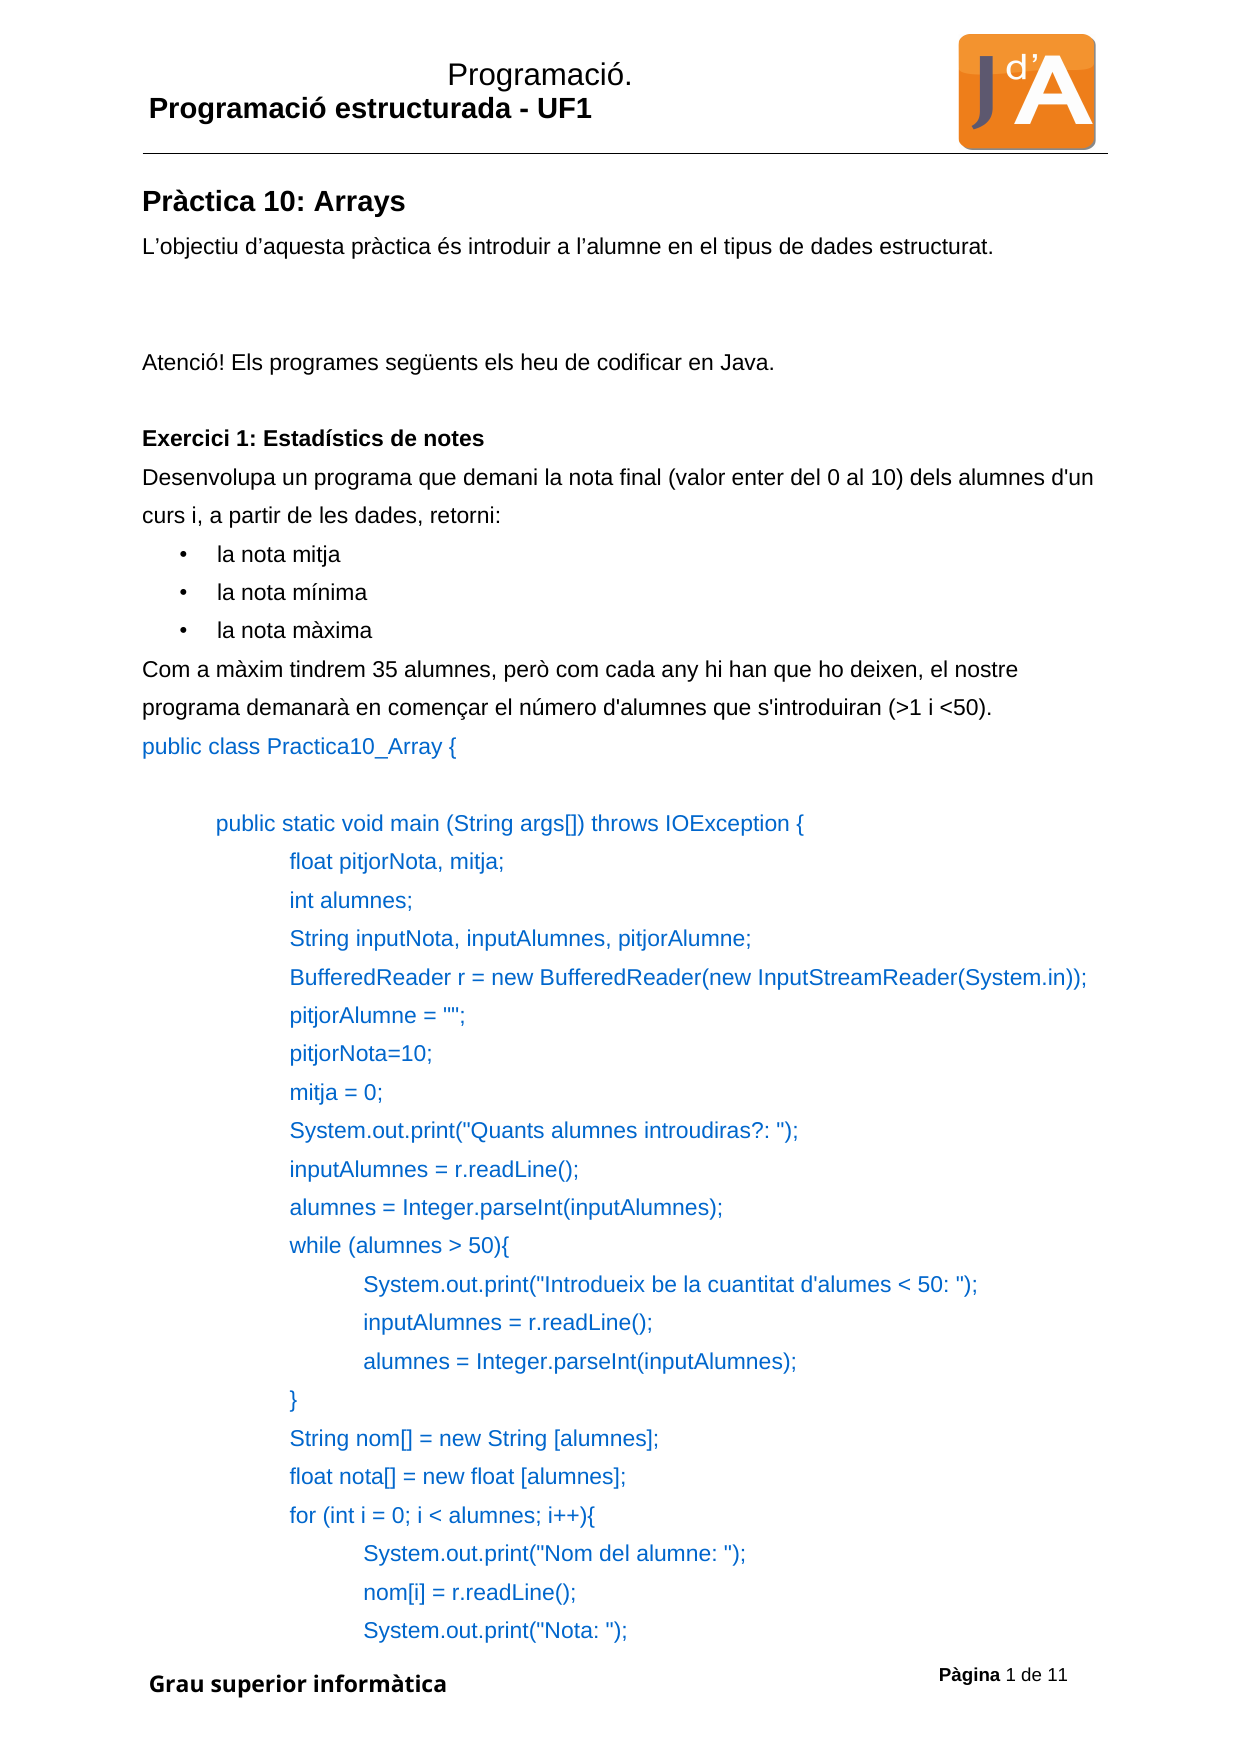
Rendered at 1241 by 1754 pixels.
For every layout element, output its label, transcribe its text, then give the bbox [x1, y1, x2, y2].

text L’objectiu d’aquesta pràctica és introduir a l’alumne en el tipus de dades estructurat. [142, 234, 1107, 259]
text while (alumnes > 50){ [142, 1233, 1107, 1259]
text String inputNota, inputAlumnes, pitjorAlumne; [142, 926, 1107, 951]
text pitjorNota=10; [142, 1041, 1107, 1067]
text Com a màxim tindrem 35 alumnes, però com cada any hi han que ho deixen, el nostre programa demanarà en començar el número d'alumnes que s'introduiran (>1 i <50). [142, 657, 1107, 721]
text mitja = 0; [142, 1079, 1107, 1105]
text System.out.print("Nota: "); [142, 1618, 1107, 1643]
text inputAlumnes = r.readLine(); [142, 1156, 1107, 1182]
text System.out.print("Introdueix be la cuantitat d'alumes < 50: "); [142, 1272, 1107, 1297]
list la nota mitja [179, 541, 1107, 567]
text int alumnes; [142, 887, 1107, 913]
text Desenvolupa un programa que demani la nota final (valor enter del 0 al 10) dels alumnes d'un curs i, a partir de les dades, retorni: [142, 464, 1107, 528]
text for (int i = 0; i < alumnes; i++){ [142, 1502, 1107, 1528]
text System.out.print("Nom del alumne: "); [142, 1541, 1107, 1566]
list la nota màxima [179, 618, 1107, 644]
text System.out.print("Quants alumnes introudiras?: "); [142, 1118, 1107, 1143]
text nom[i] = r.readLine(); [142, 1579, 1107, 1605]
picture [958, 34, 1096, 150]
text Atenció! Els programes següents els heu de codificar en Java. [142, 349, 1107, 375]
text public static void main (String args[]) throws IOException { [142, 810, 1107, 836]
text Pràctica 10: Arrays [142, 185, 1107, 218]
list la nota mínima [179, 580, 1107, 605]
text float nota[] = new float [alumnes]; [142, 1464, 1107, 1489]
text alumnes = Integer.parseInt(inputAlumnes); [142, 1348, 1107, 1374]
text String nom[] = new String [alumnes]; [142, 1425, 1107, 1451]
text inputAlumnes = r.readLine(); [142, 1310, 1107, 1336]
text alumnes = Integer.parseInt(inputAlumnes); [142, 1195, 1107, 1220]
text pitjorAlumne = ""; [142, 1003, 1107, 1028]
text float pitjorNota, mitja; [142, 849, 1107, 874]
text BufferedReader r = new BufferedReader(new InputStreamReader(System.in)); [142, 964, 1107, 990]
text public class Practica10_Array { [142, 733, 1107, 759]
text Exercici 1: Estadístics de notes [142, 426, 1107, 452]
text } [142, 1387, 1107, 1413]
